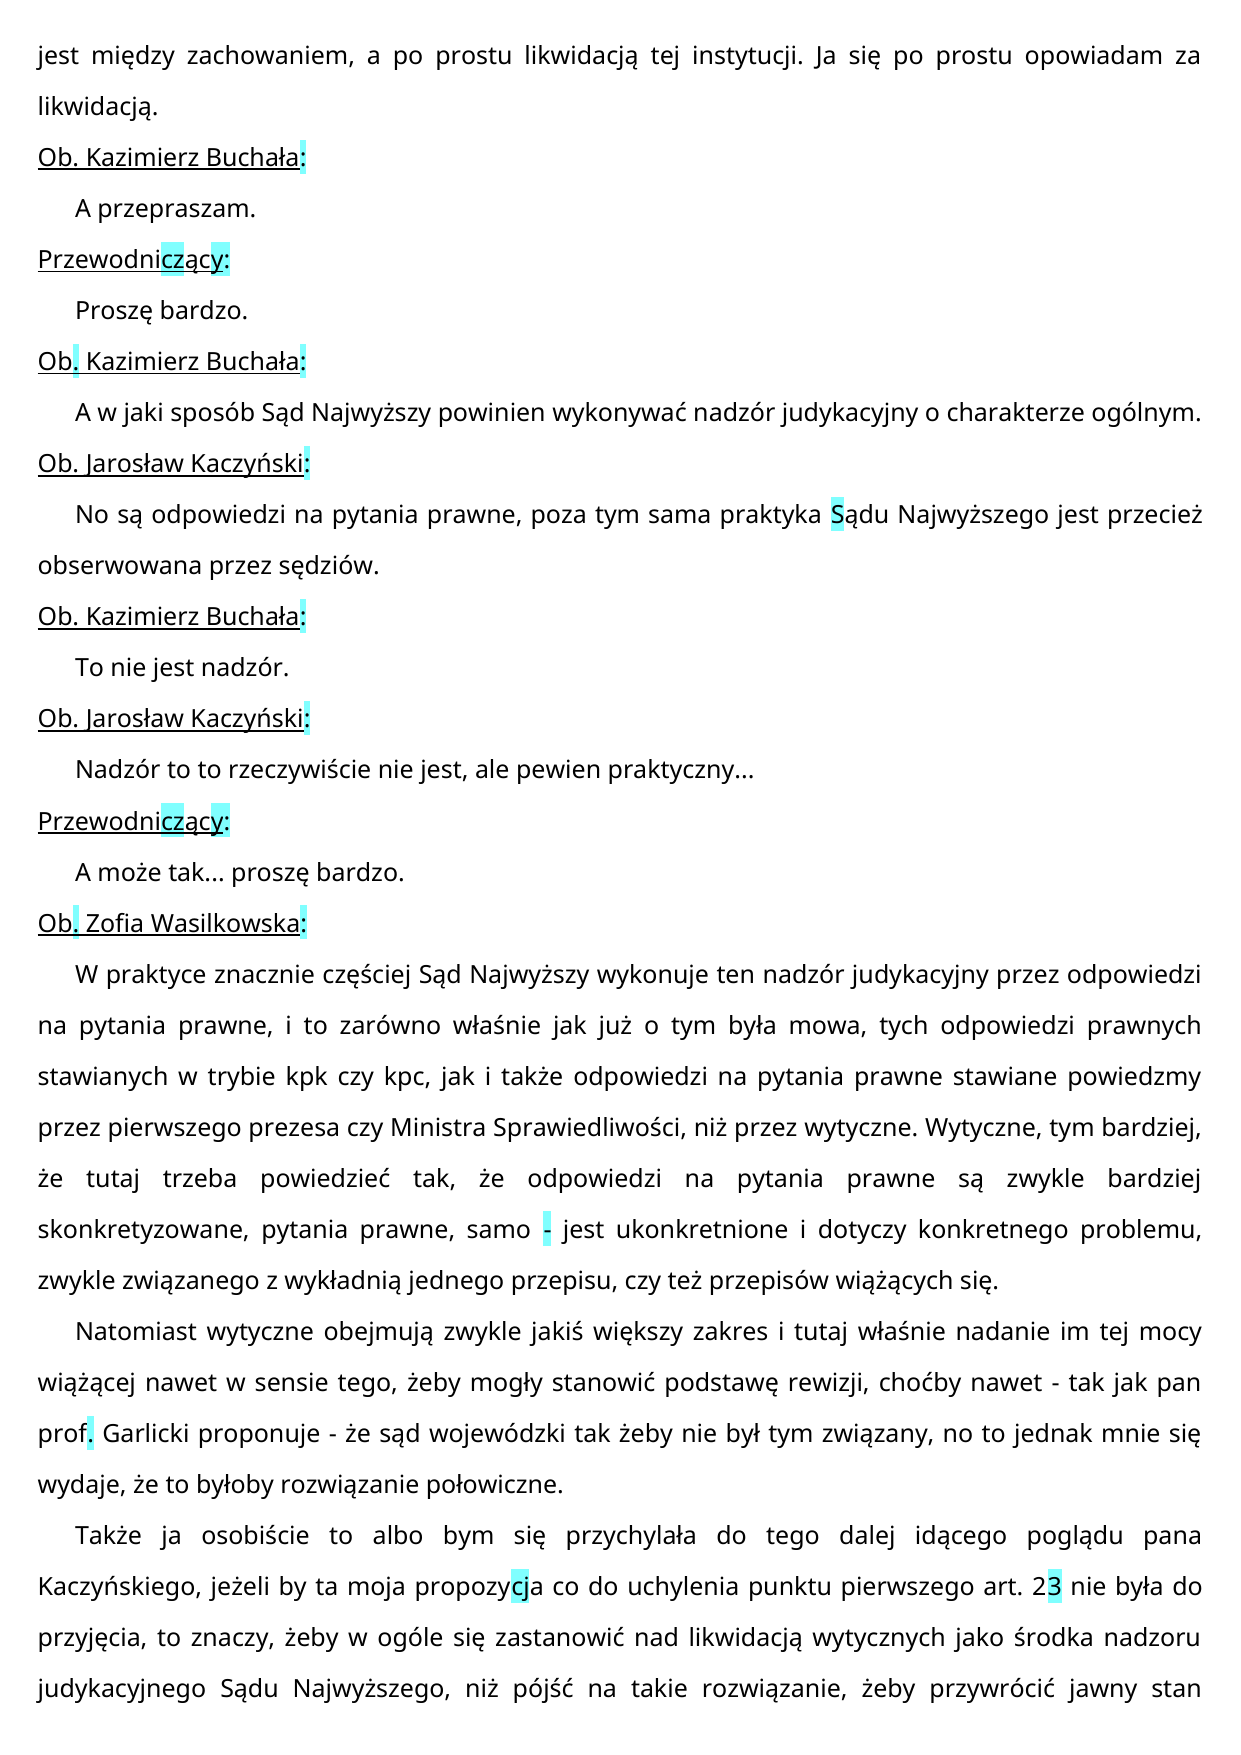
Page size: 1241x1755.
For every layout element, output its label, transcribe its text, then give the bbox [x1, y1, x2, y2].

text jest między zachowaniem, a po prostu likwidacją tej instytucji. Ja się po prostu opowiadam za likwidacją. [37, 37, 1203, 123]
text Także ja osobiście to albo bym się przychylała do tego dalej idącego poglądu pana Kaczyńskiego, jeżeli by ta moja propozycja co do uchylenia punktu pierwszego art. 23 nie była do przyjęcia, to znaczy, żeby w ogóle się zastanowić nad likwidacją wytycznych jako środka nadzoru judykacyjnego Sądu Najwyższego, niż pójść na takie rozwiązanie, żeby przywrócić jawny stan [37, 1518, 1203, 1705]
text Nadzór to to rzeczywiście nie jest, ale pewien praktyczny... [37, 752, 1203, 786]
text Przewodniczący: [37, 242, 1203, 276]
text Ob. Jarosław Kaczyński: [37, 446, 1203, 480]
text Ob. Kazimierz Buchała: [37, 599, 1203, 633]
text Natomiast wytyczne obejmują zwykle jakiś większy zakres i tutaj właśnie nadanie im tej mocy wiążącej nawet w sensie tego, żeby mogły stanowić podstawę rewizji, choćby nawet - tak jak pan prof. Garlicki proponuje - że sąd wojewódzki tak żeby nie był tym związany, no to jednak mnie się wydaje, że to byłoby rozwiązanie połowiczne. [37, 1313, 1203, 1501]
text Ob. Kazimierz Buchała: [37, 139, 1203, 174]
text Ob. Kazimierz Buchała: [37, 344, 1203, 378]
text Proszę bardzo. [37, 293, 1203, 327]
text A w jaki sposób Sąd Najwyższy powinien wykonywać nadzór judykacyjny o charakterze ogólnym. [37, 395, 1203, 429]
text Ob. Jarosław Kaczyński: [37, 701, 1203, 735]
text W praktyce znacznie częściej Sąd Najwyższy wykonuje ten nadzór judykacyjny przez odpowiedzi na pytania prawne, i to zarówno właśnie jak już o tym była mowa, tych odpowiedzi prawnych stawianych w trybie kpk czy kpc, jak i także odpowiedzi na pytania prawne stawiane powiedzmy przez pierwszego prezesa czy Ministra Sprawiedliwości, niż przez wytyczne. Wytyczne, tym bardziej, że tutaj trzeba powiedzieć tak, że odpowiedzi na pytania prawne są zwykle bardziej skonkretyzowane, pytania prawne, samo - jest ukonkretnione i dotyczy konkretnego problemu, zwykle związanego z wykładnią jednego przepisu, czy też przepisów wiążących się. [37, 956, 1203, 1297]
text A może tak... proszę bardzo. [37, 854, 1203, 888]
text Przewodniczący: [37, 803, 1203, 837]
text Ob. Zofia Wasilkowska: [37, 905, 1203, 939]
text No są odpowiedzi na pytania prawne, poza tym sama praktyka Sądu Najwyższego jest przecież obserwowana przez sędziów. [37, 497, 1203, 582]
text A przepraszam. [37, 191, 1203, 225]
text To nie jest nadzór. [37, 650, 1203, 684]
